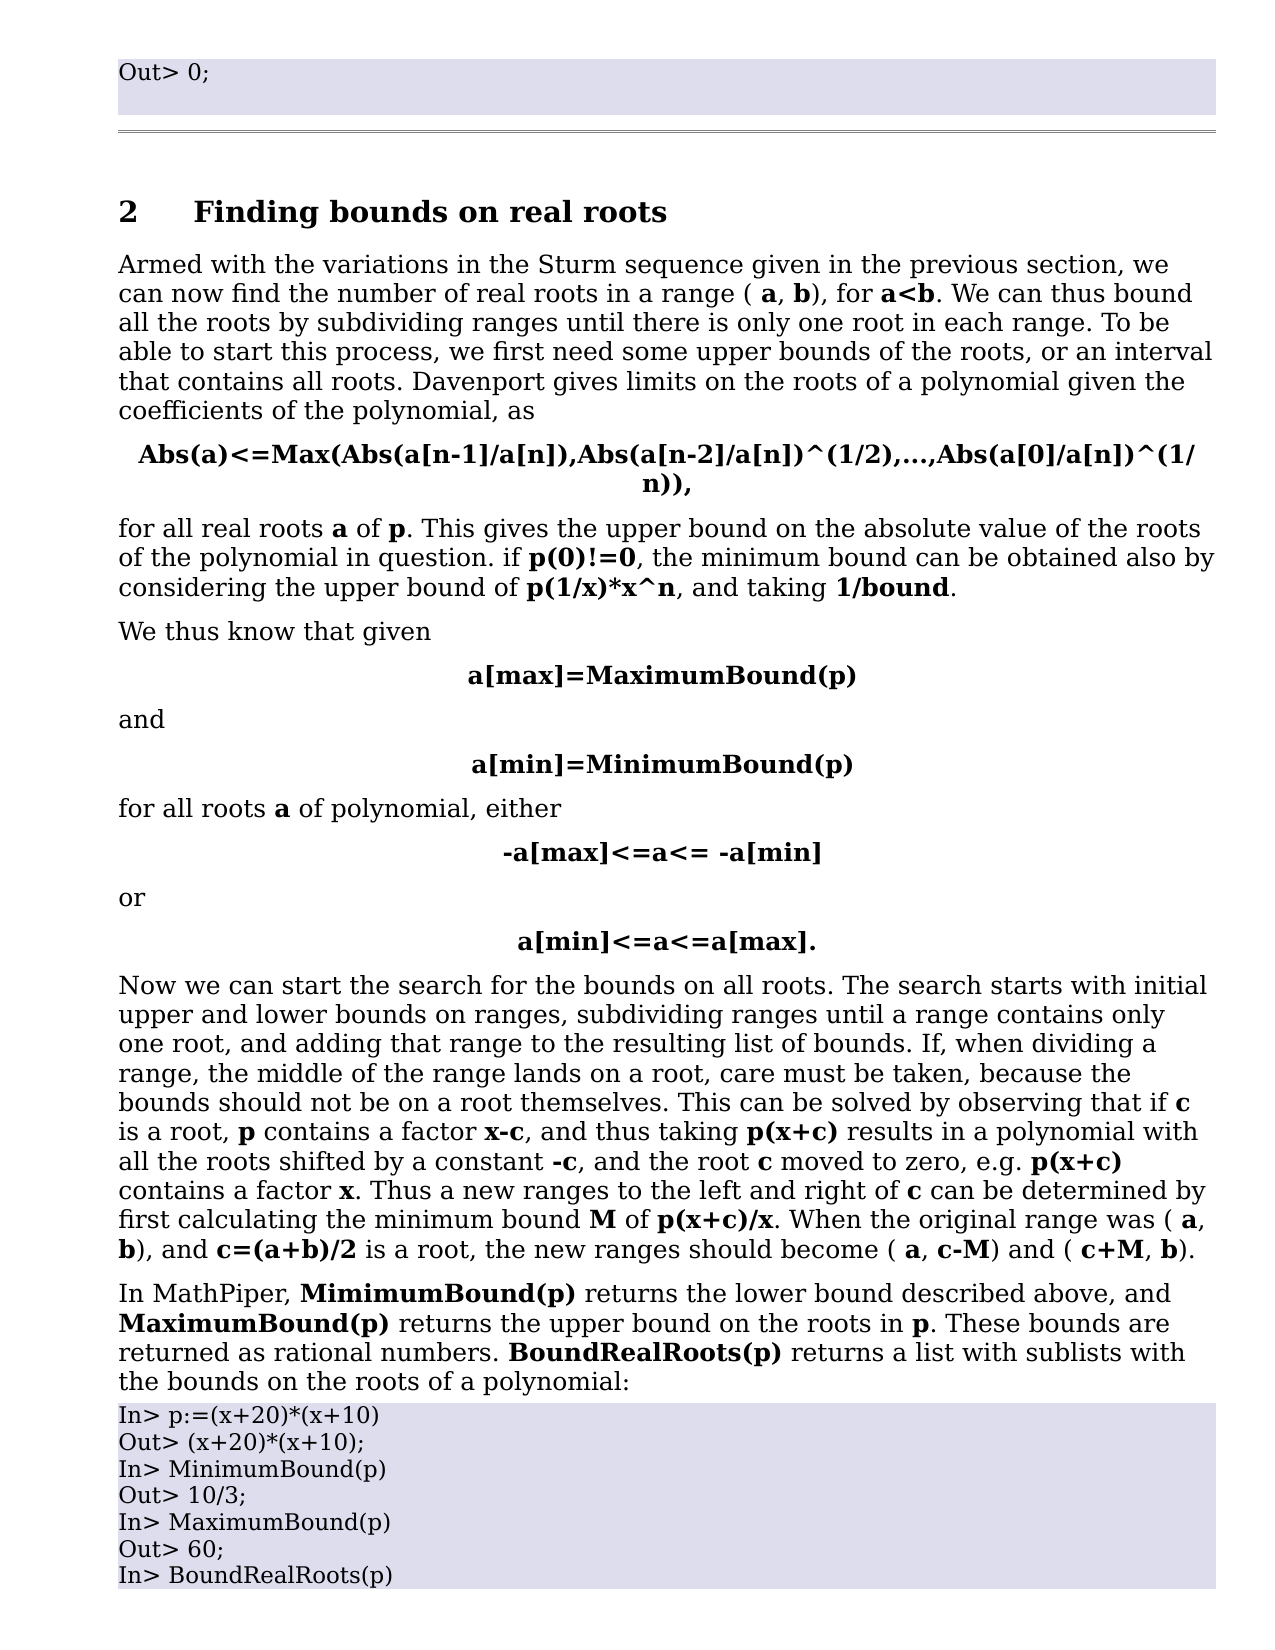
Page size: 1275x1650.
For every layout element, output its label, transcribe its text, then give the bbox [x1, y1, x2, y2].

table_header Out> 0; [118, 59, 1216, 115]
text a[min]=MinimumBound(p) [118, 749, 1216, 779]
text for all roots a of polynomial, either [118, 794, 1216, 823]
text or [118, 883, 1216, 912]
text Abs(a)<=Max(Abs(a[n-1]/a[n]),Abs(a[n-2]/a[n])^(1/2),...,Abs(a[0]/a[n])^(1/n)), [118, 440, 1216, 499]
text -a[max]<=a<= -a[min] [118, 838, 1216, 868]
text for all real roots a of p. This gives the upper bound on the absolute value of the roots of the polynomial in question. if p(0)!=0, the minimum bound can be obtained also by considering the upper bound of p(1/x)*x^n, and taking 1/bound. [118, 514, 1216, 602]
text We thus know that given [118, 617, 1216, 646]
table_header In> p:=(x+20)*(x+10) Out> (x+20)*(x+10); In> MinimumBound(p) Out> 10/3; In> MaximumBound(p) Out> 60; In> BoundRealRoots(p) [118, 1403, 1216, 1589]
text a[max]=MaximumBound(p) [118, 661, 1216, 690]
text a[min]<=a<=a[max]. [118, 927, 1216, 956]
subtitle Finding bounds on real roots [118, 194, 1216, 229]
text and [118, 705, 1216, 734]
text Now we can start the search for the bounds on all roots. The search starts with initial upper and lower bounds on ranges, subdividing ranges until a range contains only one root, and adding that range to the resulting list of bounds. If, when dividing a range, the middle of the range lands on a root, care must be taken, because the bounds should not be on a root themselves. This can be solved by observing that if c is a root, p contains a factor x-c, and thus taking p(x+c) results in a polynomial with all the roots shifted by a constant -c, and the root c moved to zero, e.g. p(x+c) contains a factor x. Thus a new ranges to the left and right of c can be determined by first calculating the minimum bound M of p(x+c)/x. When the original range was ( a, b), and c=(a+b)/2 is a root, the new ranges should become ( a, c-M) and ( c+M, b). [118, 971, 1216, 1264]
text In MathPiper, MimimumBound(p) returns the lower bound described above, and MaximumBound(p) returns the upper bound on the roots in p. These bounds are returned as rational numbers. BoundRealRoots(p) returns a list with sublists with the bounds on the roots of a polynomial: [118, 1279, 1216, 1396]
text Armed with the variations in the Sturm sequence given in the previous section, we can now find the number of real roots in a range ( a, b), for a<b. We can thus bound all the roots by subdividing ranges until there is only one root in each range. To be able to start this process, we first need some upper bounds of the roots, or an interval that contains all roots. Davenport gives limits on the roots of a polynomial given the coefficients of the polynomial, as [118, 250, 1216, 425]
